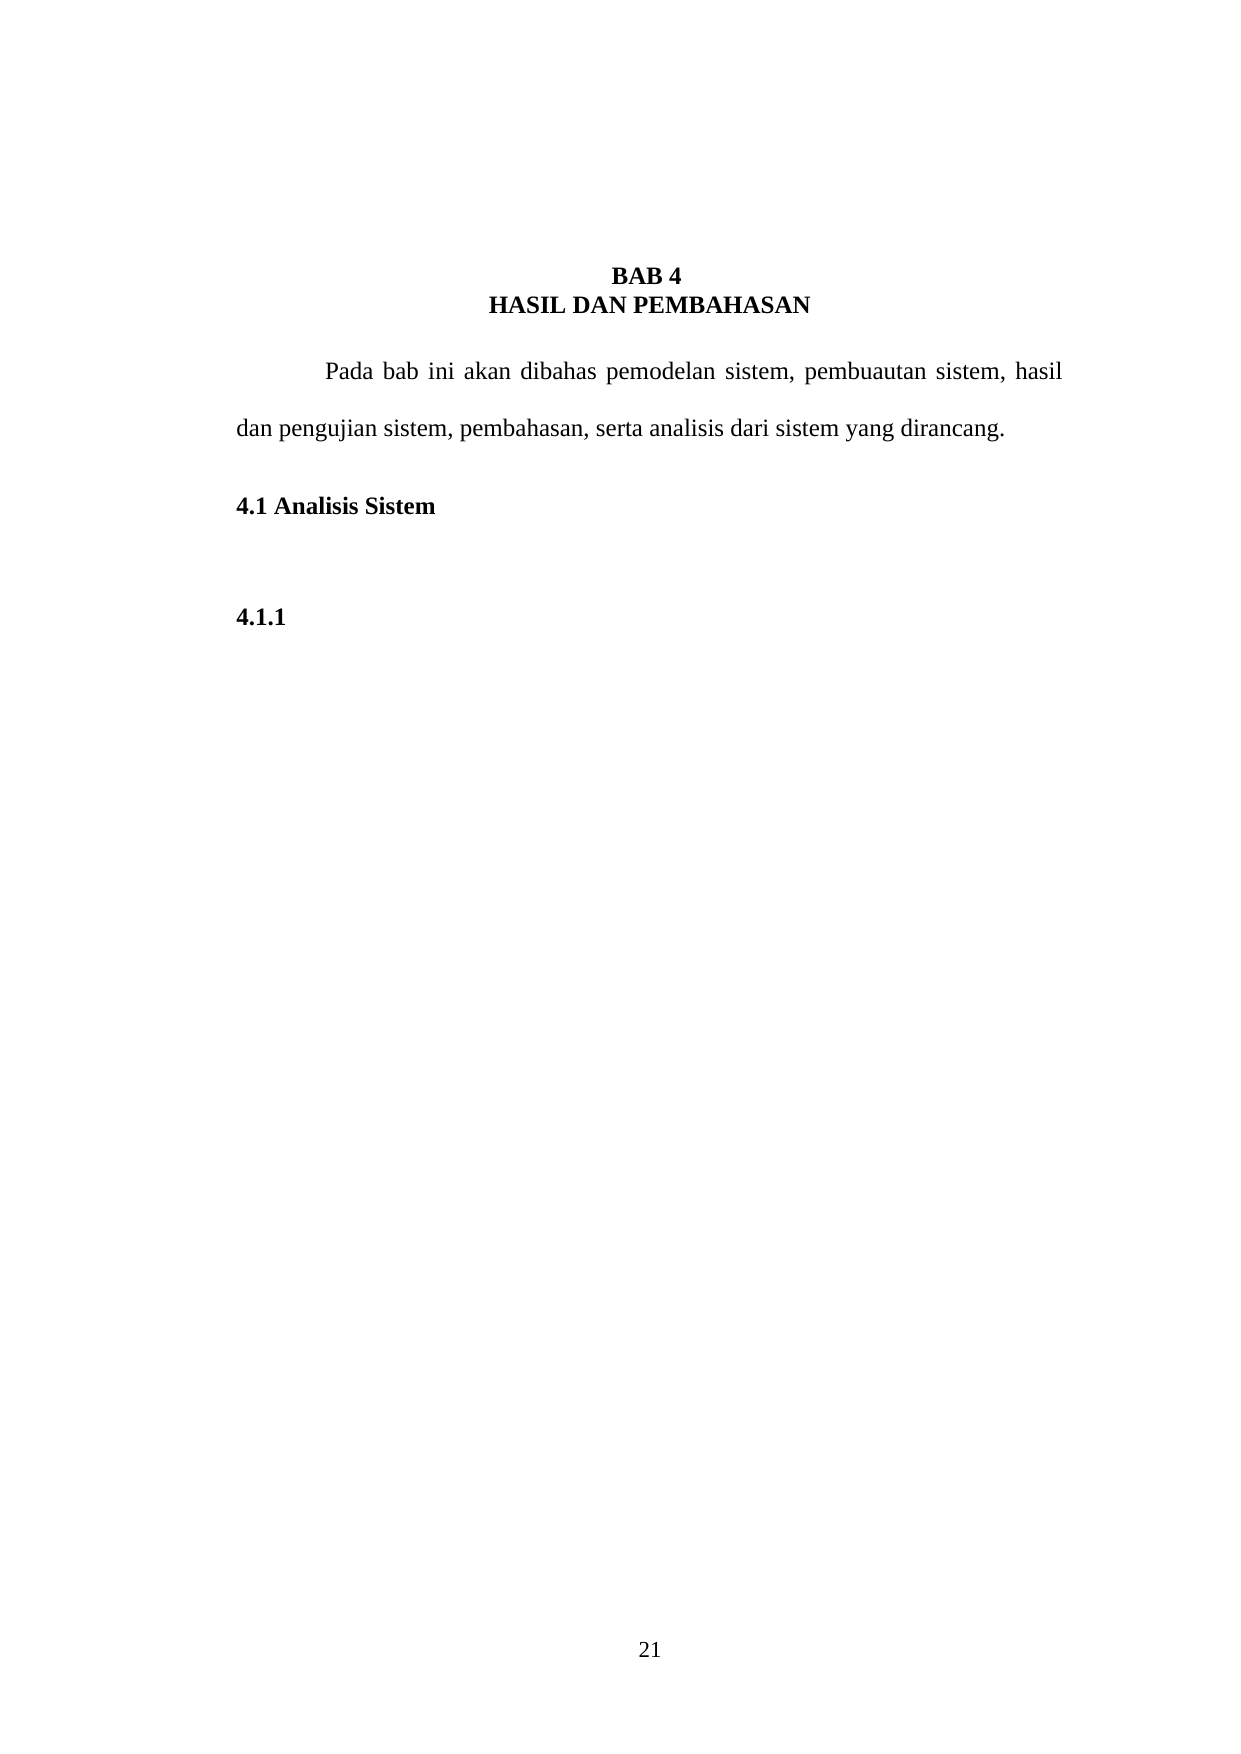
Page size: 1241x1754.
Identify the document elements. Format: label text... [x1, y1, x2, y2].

text Pada bab ini akan dibahas pemodelan sistem, pembuautan sistem, hasil dan pengujian sistem, pembahasan, serta analisis dari sistem yang dirancang. [236, 356, 1063, 442]
subtitle HASIL DAN PEMBAHASAN [236, 261, 1063, 318]
subtitle Analisis Sistem [236, 491, 1063, 520]
